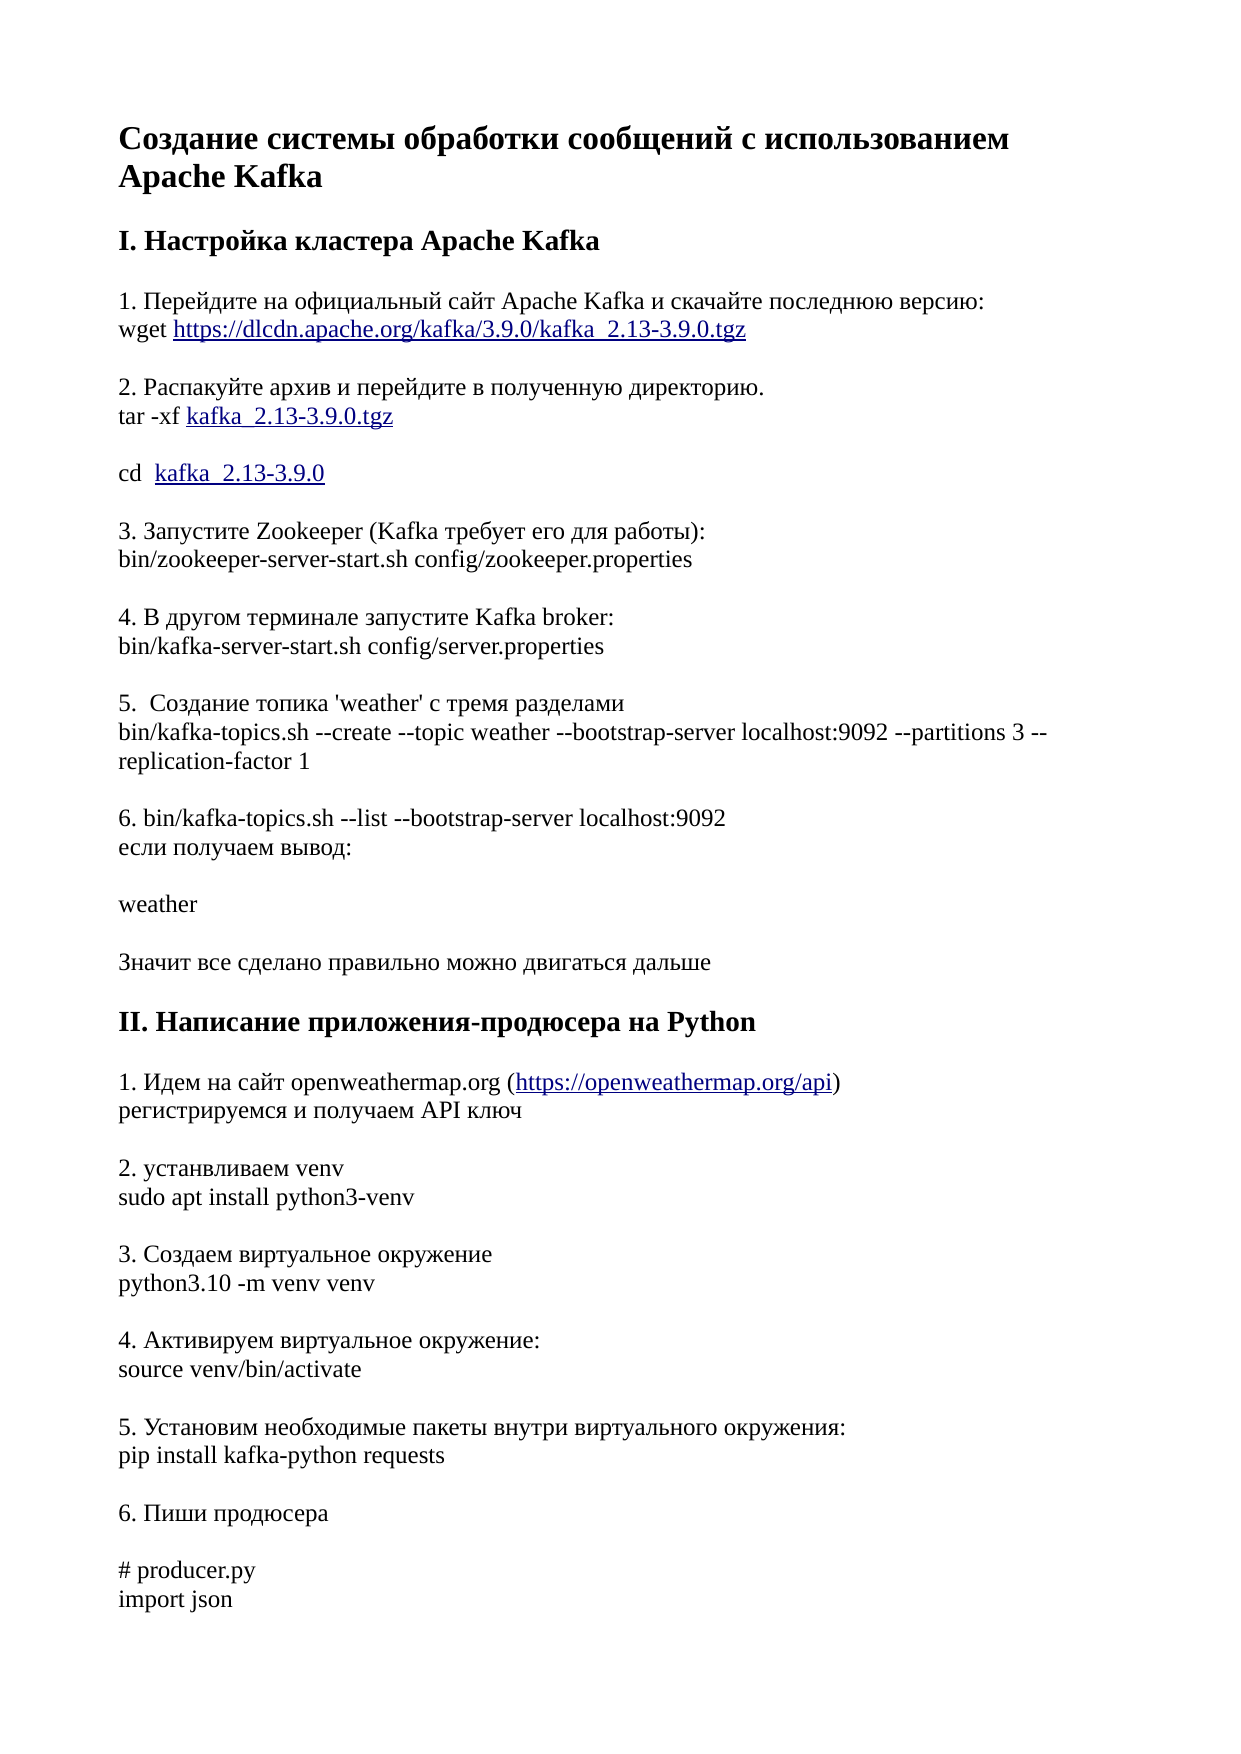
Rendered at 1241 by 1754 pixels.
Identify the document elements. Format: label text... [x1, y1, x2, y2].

text 4. Активируем виртуальное окружение: [118, 1326, 1122, 1354]
text sudo apt install python3-venv [118, 1182, 1122, 1211]
text если получаем вывод: [118, 832, 1122, 861]
text 3. Создаем виртуальное окружение [118, 1239, 1122, 1268]
text II. Написание приложения-продюсера на Python [118, 1004, 1122, 1038]
text import json [118, 1584, 1122, 1613]
text cd kafka_2.13-3.9.0 [118, 458, 1122, 487]
text регистрируемся и получаем API ключ [118, 1096, 1122, 1124]
text Значит все сделано правильно можно двигаться дальше [118, 947, 1122, 976]
text I. Настройка кластера Apache Kafka [118, 223, 1122, 257]
text 4. В другом терминале запустите Kafka broker: [118, 602, 1122, 631]
text 2. устанвливаем venv [118, 1153, 1122, 1182]
text bin/zookeeper-server-start.sh config/zookeeper.properties [118, 544, 1122, 573]
text wget https://dlcdn.apache.org/kafka/3.9.0/kafka_2.13-3.9.0.tgz [118, 314, 1122, 343]
text 1. Идем на сайт openweathermap.org (https://openweathermap.org/api) [118, 1067, 1122, 1096]
text tar -xf kafka_2.13-3.9.0.tgz [118, 401, 1122, 429]
text 6. Пиши продюсера [118, 1498, 1122, 1527]
text bin/kafka-topics.sh --create --topic weather --bootstrap-server localhost:9092 --partitions 3 --replication-factor 1 [118, 717, 1122, 774]
text bin/kafka-server-start.sh config/server.properties [118, 631, 1122, 659]
text 5. Установим необходимые пакеты внутри виртуального окружения: [118, 1412, 1122, 1441]
text Создание системы обработки сообщений с использованием Apache Kafka [118, 118, 1122, 195]
text python3.10 -m venv venv [118, 1268, 1122, 1297]
text source venv/bin/activate [118, 1354, 1122, 1383]
text 3. Запустите Zookeeper (Kafka требует его для работы): [118, 516, 1122, 544]
text 2. Распакуйте архив и перейдите в полученную директорию. [118, 372, 1122, 401]
text 5. Создание топика 'weather' с тремя разделами [118, 688, 1122, 717]
text 1. Перейдите на официальный сайт Apache Kafka и скачайте последнюю версию: [118, 286, 1122, 314]
text pip install kafka-python requests [118, 1441, 1122, 1469]
text 6. bin/kafka-topics.sh --list --bootstrap-server localhost:9092 [118, 803, 1122, 832]
text weather [118, 889, 1122, 918]
text # producer.py [118, 1556, 1122, 1584]
